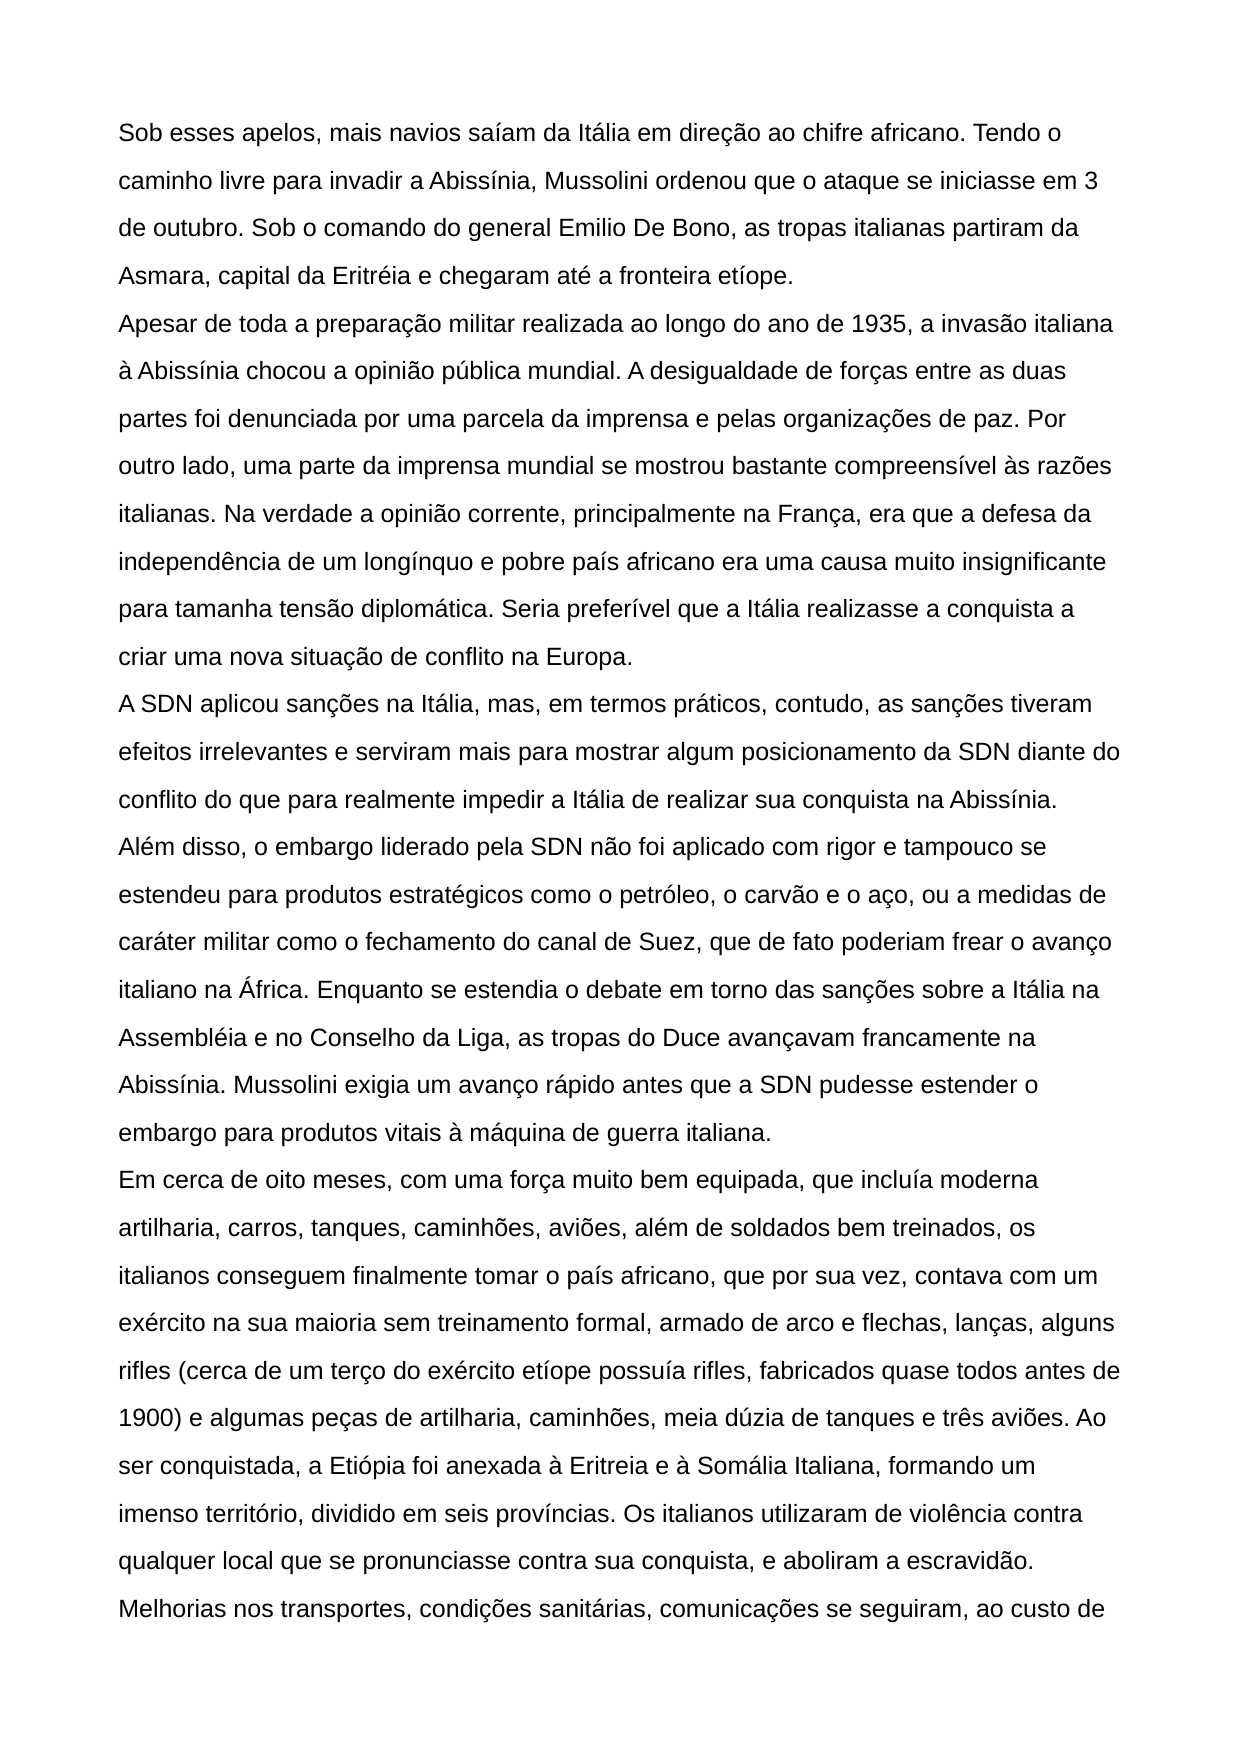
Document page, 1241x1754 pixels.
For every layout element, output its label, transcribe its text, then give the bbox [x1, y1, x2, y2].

subtitle qualquer local que se pronunciasse contra sua conquista, e aboliram a escravidão. [118, 1546, 1122, 1575]
subtitle criar uma nova situação de conflito na Europa. [118, 642, 1122, 671]
subtitle conflito do que para realmente impedir a Itália de realizar sua conquista na Abissínia. [118, 784, 1122, 813]
subtitle ser conquistada, a Etiópia foi anexada à Eritreia e à Somália Italiana, formando um [118, 1451, 1122, 1480]
subtitle Asmara, capital da Eritréia e chegaram até a fronteira etíope. [118, 261, 1122, 290]
subtitle embargo para produtos vitais à máquina de guerra italiana. [118, 1118, 1122, 1147]
subtitle independência de um longínquo e pobre país africano era uma causa muito insignificante [118, 547, 1122, 575]
subtitle caminho livre para invadir a Abissínia, Mussolini ordenou que o ataque se iniciasse em 3 [118, 166, 1122, 194]
subtitle para tamanha tensão diplomática. Seria preferível que a Itália realizasse a conquista a [118, 594, 1122, 623]
subtitle Melhorias nos transportes, condições sanitárias, comunicações se seguiram, ao custo de [118, 1594, 1122, 1623]
subtitle efeitos irrelevantes e serviram mais para mostrar algum posicionamento da SDN diante do [118, 737, 1122, 766]
subtitle Além disso, o embargo liderado pela SDN não foi aplicado com rigor e tampouco se [118, 832, 1122, 861]
subtitle rifles (cerca de um terço do exército etíope possuía rifles, fabricados quase todos antes de [118, 1356, 1122, 1384]
subtitle A SDN aplicou sanções na Itália, mas, em termos práticos, contudo, as sanções tiveram [118, 689, 1122, 718]
subtitle estendeu para produtos estratégicos como o petróleo, o carvão e o aço, ou a medidas de [118, 880, 1122, 908]
subtitle Abissínia. Mussolini exigia um avanço rápido antes que a SDN pudesse estender o [118, 1070, 1122, 1099]
subtitle Em cerca de oito meses, com uma força muito bem equipada, que incluía moderna [118, 1165, 1122, 1194]
subtitle à Abissínia chocou a opinião pública mundial. A desigualdade de forças entre as duas [118, 356, 1122, 385]
subtitle artilharia, carros, tanques, caminhões, aviões, além de soldados bem treinados, os [118, 1213, 1122, 1242]
subtitle 1900) e algumas peças de artilharia, caminhões, meia dúzia de tanques e três aviões. Ao [118, 1403, 1122, 1432]
subtitle Assembléia e no Conselho da Liga, as tropas do Duce avançavam francamente na [118, 1023, 1122, 1051]
subtitle imenso território, dividido em seis províncias. Os italianos utilizaram de violência contra [118, 1499, 1122, 1527]
subtitle italianos conseguem finalmente tomar o país africano, que por sua vez, contava com um [118, 1261, 1122, 1289]
subtitle Apesar de toda a preparação militar realizada ao longo do ano de 1935, a invasão italiana [118, 308, 1122, 337]
subtitle caráter militar como o fechamento do canal de Suez, que de fato poderiam frear o avanço [118, 927, 1122, 956]
subtitle Sob esses apelos, mais navios saíam da Itália em direção ao chifre africano. Tendo o [118, 118, 1122, 147]
subtitle exército na sua maioria sem treinamento formal, armado de arco e flechas, lanças, alguns [118, 1308, 1122, 1337]
subtitle italiano na África. Enquanto se estendia o debate em torno das sanções sobre a Itália na [118, 975, 1122, 1004]
subtitle de outubro. Sob o comando do general Emilio De Bono, as tropas italianas partiram da [118, 213, 1122, 242]
subtitle outro lado, uma parte da imprensa mundial se mostrou bastante compreensível às razões [118, 451, 1122, 480]
subtitle partes foi denunciada por uma parcela da imprensa e pelas organizações de paz. Por [118, 404, 1122, 432]
subtitle italianas. Na verdade a opinião corrente, principalmente na França, era que a defesa da [118, 499, 1122, 528]
